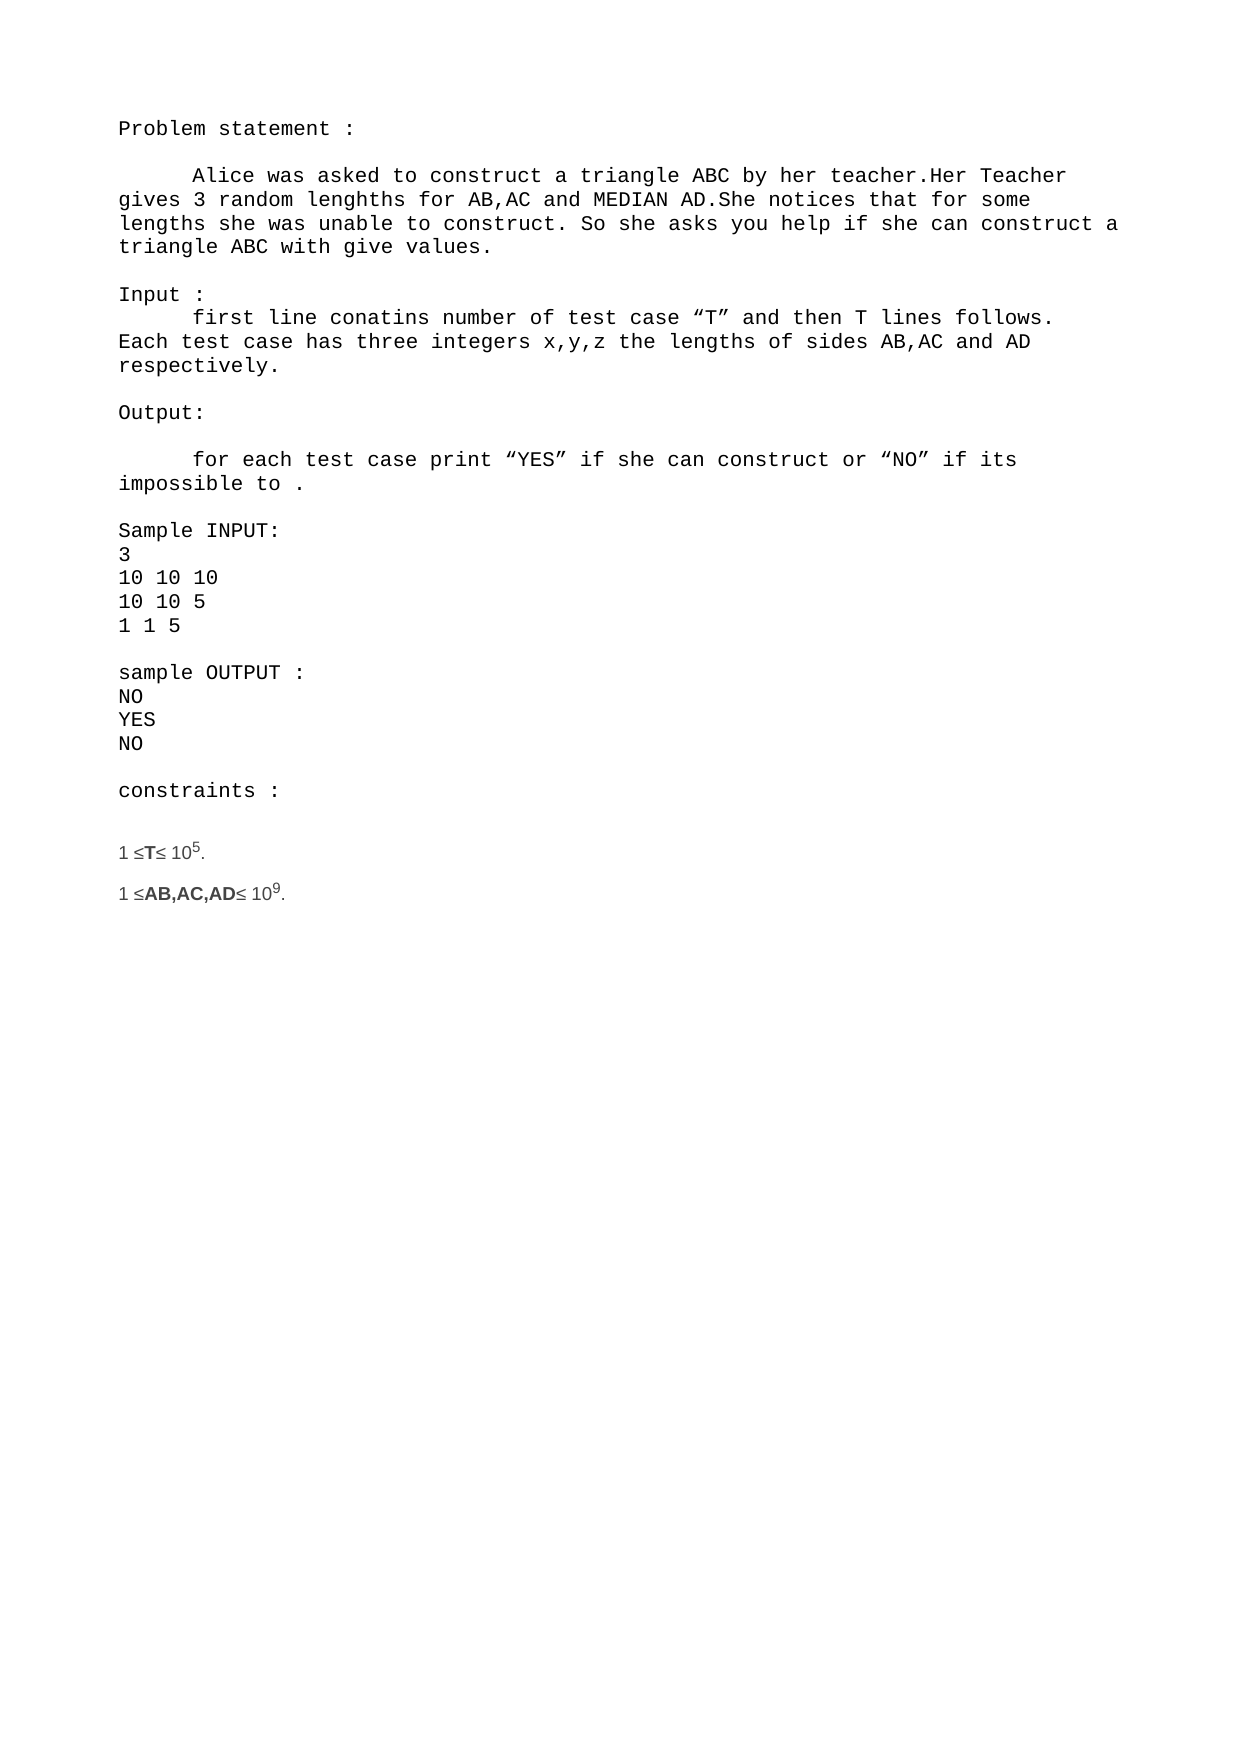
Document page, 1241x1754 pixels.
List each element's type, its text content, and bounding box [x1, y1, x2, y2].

text Input : [118, 284, 1122, 307]
text sample OUTPUT : [118, 662, 1122, 686]
text for each test case print “YES” if she can construct or “NO” if its impossible to . [118, 449, 1122, 496]
text 10 10 5 [118, 591, 1122, 615]
text 1 ≤T≤ 105. [118, 838, 1122, 863]
text Each test case has three integers x,y,z the lengths of sides AB,AC and AD respectively. [118, 331, 1122, 378]
text Output: [118, 402, 1122, 426]
text YES [118, 709, 1122, 733]
text 10 10 10 [118, 567, 1122, 591]
text Alice was asked to construct a triangle ABC by her teacher.Her Teacher gives 3 random lenghths for AB,AC and MEDIAN AD.She notices that for some lengths she was unable to construct. So she asks you help if she can construct a triangle ABC with give values. [118, 165, 1122, 260]
text 3 [118, 544, 1122, 567]
text Sample INPUT: [118, 520, 1122, 544]
text 1 ≤AB,AC,AD≤ 109. [118, 879, 1122, 904]
text first line conatins number of test case “T” and then T lines follows. [118, 307, 1122, 331]
text 1 1 5 [118, 615, 1122, 638]
text constraints : [118, 780, 1122, 804]
text NO [118, 686, 1122, 709]
text NO [118, 733, 1122, 757]
text Problem statement : [118, 118, 1122, 142]
